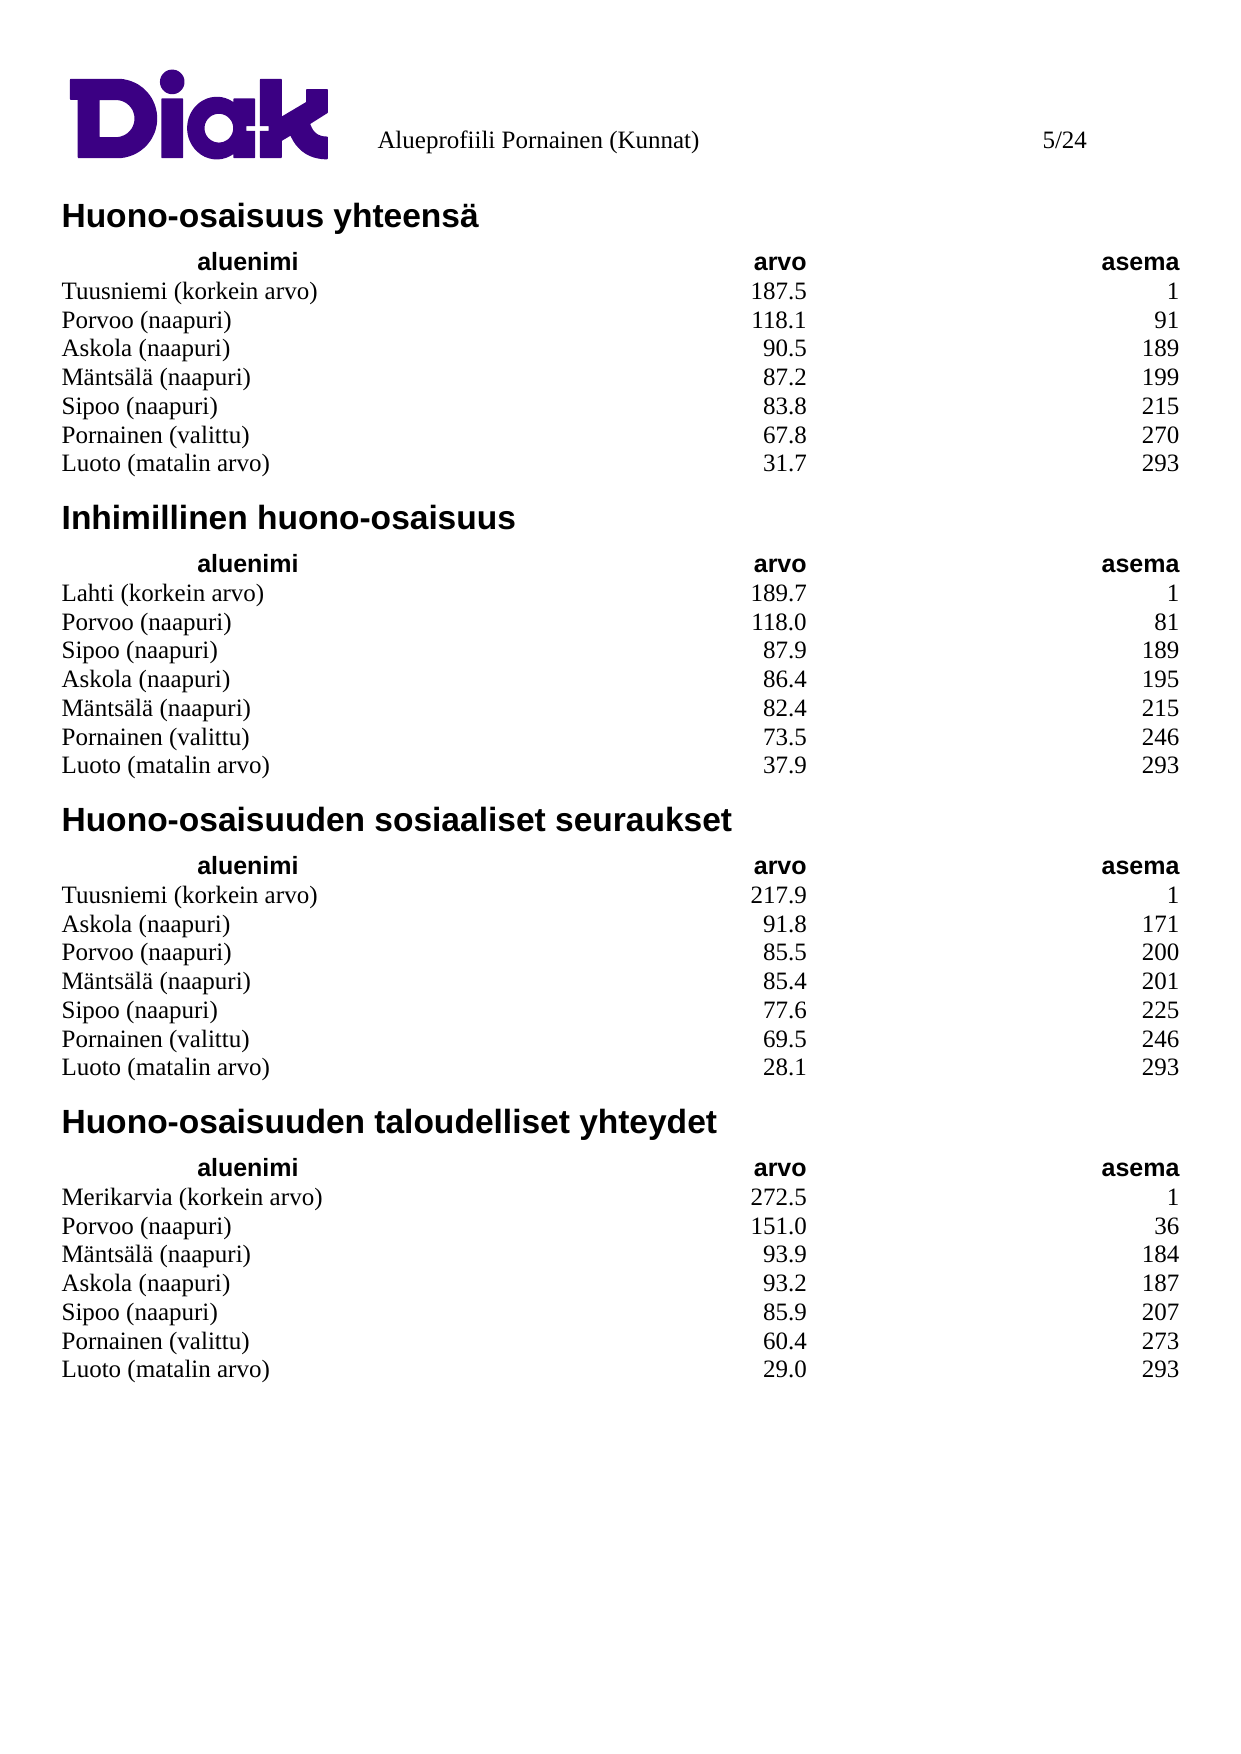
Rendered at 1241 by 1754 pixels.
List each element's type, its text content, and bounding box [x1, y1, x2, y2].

table_header asema [806, 1153, 1179, 1182]
table_cell Luoto (matalin arvo) [61, 751, 434, 779]
table_header asema [806, 247, 1179, 276]
table_cell 217.9 [434, 880, 806, 909]
table_cell Porvoo (naapuri) [61, 938, 434, 966]
table_header arvo [434, 549, 806, 578]
table_cell Sipoo (naapuri) [61, 1297, 434, 1326]
subtitle Huono-osaisuuden taloudelliset yhteydet [61, 1102, 1179, 1141]
table_cell Porvoo (naapuri) [61, 1211, 434, 1239]
table_cell 93.2 [434, 1268, 806, 1297]
table_cell 200 [806, 938, 1179, 966]
table_cell Luoto (matalin arvo) [61, 1355, 434, 1383]
table_cell 171 [806, 909, 1179, 937]
table_cell 91.8 [434, 909, 806, 937]
table_cell 118.0 [434, 607, 806, 636]
table_cell 207 [806, 1297, 1179, 1326]
table_cell Sipoo (naapuri) [61, 636, 434, 664]
table_cell Sipoo (naapuri) [61, 391, 434, 420]
table_cell Mäntsälä (naapuri) [61, 966, 434, 995]
subtitle Huono-osaisuuden sosiaaliset seuraukset [61, 800, 1179, 839]
table_cell Sipoo (naapuri) [61, 995, 434, 1024]
table_cell 91 [806, 305, 1179, 333]
table_cell 60.4 [434, 1326, 806, 1354]
table_cell 187.5 [434, 276, 806, 305]
table_cell 31.7 [434, 449, 806, 477]
table_cell 93.9 [434, 1240, 806, 1268]
table_cell 87.2 [434, 362, 806, 391]
table_cell 293 [806, 449, 1179, 477]
table_header arvo [434, 851, 806, 880]
table_cell Askola (naapuri) [61, 909, 434, 937]
table_cell 215 [806, 391, 1179, 420]
table_cell 28.1 [434, 1053, 806, 1081]
table_cell 73.5 [434, 722, 806, 751]
table_cell 189.7 [434, 578, 806, 607]
table_cell Porvoo (naapuri) [61, 607, 434, 636]
subtitle Inhimillinen huono-osaisuus [61, 498, 1179, 537]
table_cell Tuusniemi (korkein arvo) [61, 880, 434, 909]
table_cell 195 [806, 664, 1179, 693]
table_cell 270 [806, 420, 1179, 448]
table_cell Askola (naapuri) [61, 334, 434, 362]
table_cell Lahti (korkein arvo) [61, 578, 434, 607]
table_cell 86.4 [434, 664, 806, 693]
table_cell 87.9 [434, 636, 806, 664]
table_cell Porvoo (naapuri) [61, 305, 434, 333]
table_cell 82.4 [434, 693, 806, 722]
table_cell Pornainen (valittu) [61, 420, 434, 448]
table_cell 118.1 [434, 305, 806, 333]
table_cell 67.8 [434, 420, 806, 448]
table_cell 90.5 [434, 334, 806, 362]
table_header aluenimi [61, 247, 434, 276]
table_cell 1 [806, 578, 1179, 607]
table_cell Pornainen (valittu) [61, 722, 434, 751]
table_cell Pornainen (valittu) [61, 1024, 434, 1052]
table_cell 189 [806, 636, 1179, 664]
table_cell Luoto (matalin arvo) [61, 449, 434, 477]
table_cell 37.9 [434, 751, 806, 779]
table_cell 246 [806, 722, 1179, 751]
table_cell Mäntsälä (naapuri) [61, 693, 434, 722]
table_cell Merikarvia (korkein arvo) [61, 1182, 434, 1211]
table_cell Tuusniemi (korkein arvo) [61, 276, 434, 305]
table_cell 293 [806, 1355, 1179, 1383]
table_cell Pornainen (valittu) [61, 1326, 434, 1354]
table_cell 215 [806, 693, 1179, 722]
table_header aluenimi [61, 851, 434, 880]
table_cell 83.8 [434, 391, 806, 420]
table_header asema [806, 549, 1179, 578]
table_header arvo [434, 1153, 806, 1182]
table_cell 187 [806, 1268, 1179, 1297]
table_cell 246 [806, 1024, 1179, 1052]
table_cell 85.5 [434, 938, 806, 966]
table_cell 77.6 [434, 995, 806, 1024]
table_cell 293 [806, 1053, 1179, 1081]
table_header arvo [434, 247, 806, 276]
table_cell 85.9 [434, 1297, 806, 1326]
table_cell 201 [806, 966, 1179, 995]
table_cell 272.5 [434, 1182, 806, 1211]
table_header aluenimi [61, 1153, 434, 1182]
table_cell 199 [806, 362, 1179, 391]
table_header asema [806, 851, 1179, 880]
table_cell 36 [806, 1211, 1179, 1239]
table_cell Mäntsälä (naapuri) [61, 362, 434, 391]
table_cell 184 [806, 1240, 1179, 1268]
table_cell Askola (naapuri) [61, 664, 434, 693]
table_cell 69.5 [434, 1024, 806, 1052]
table_cell 151.0 [434, 1211, 806, 1239]
table_cell 1 [806, 1182, 1179, 1211]
table_cell 273 [806, 1326, 1179, 1354]
table_cell 293 [806, 751, 1179, 779]
table_header aluenimi [61, 549, 434, 578]
table_cell Askola (naapuri) [61, 1268, 434, 1297]
table_cell Luoto (matalin arvo) [61, 1053, 434, 1081]
table_cell 189 [806, 334, 1179, 362]
table_cell 29.0 [434, 1355, 806, 1383]
table_cell 1 [806, 880, 1179, 909]
table_cell Mäntsälä (naapuri) [61, 1240, 434, 1268]
subtitle Huono-osaisuus yhteensä [61, 196, 1179, 235]
table_cell 85.4 [434, 966, 806, 995]
table_cell 81 [806, 607, 1179, 636]
table_cell 1 [806, 276, 1179, 305]
table_cell 225 [806, 995, 1179, 1024]
